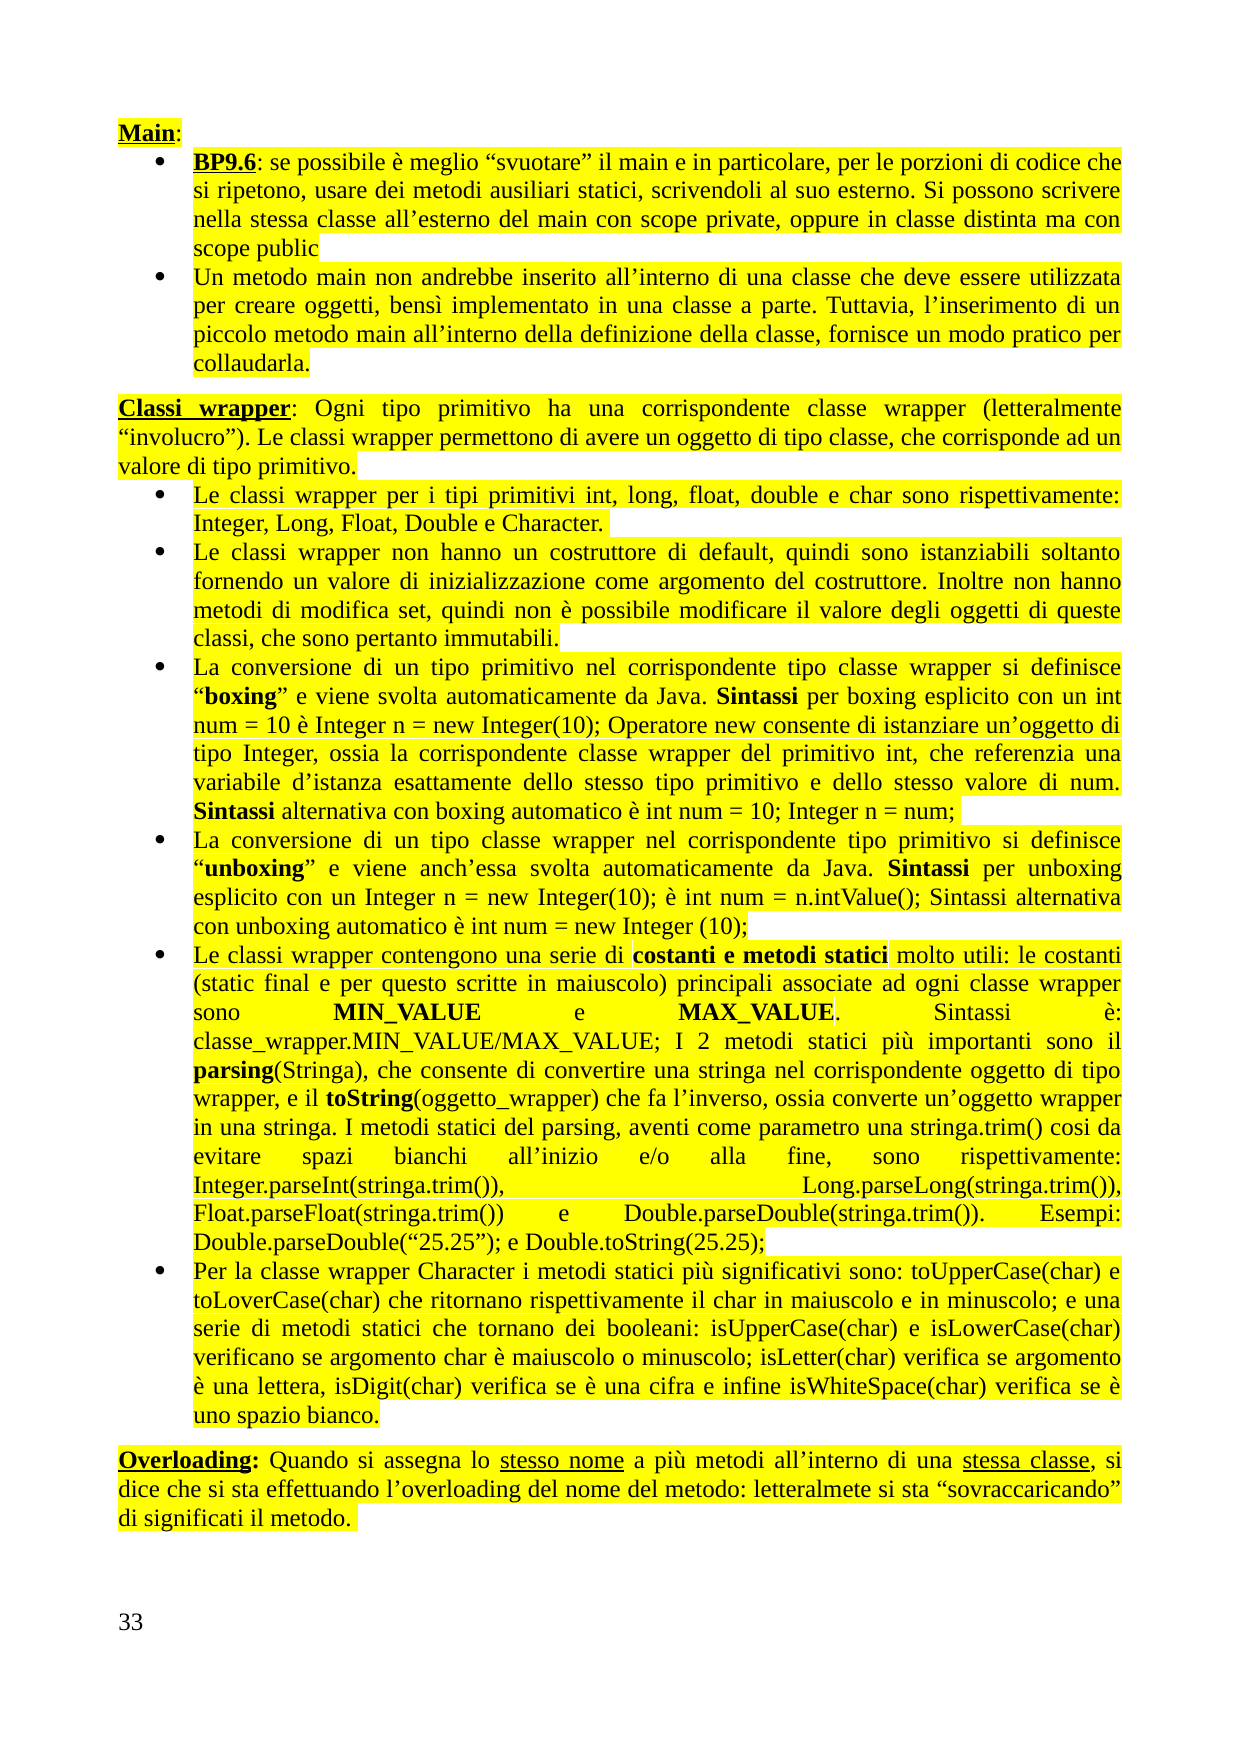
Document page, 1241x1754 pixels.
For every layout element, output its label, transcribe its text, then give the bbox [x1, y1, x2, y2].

list Le classi wrapper contengono una serie di costanti e metodi statici molto utili: le costanti (static final e per questo scritte in maiuscolo) principali associate ad ogni classe wrapper sono MIN_VALUE e MAX_VALUE. Sintassi è: classe_wrapper.MIN_VALUE/MAX_VALUE; I 2 metodi statici più importanti sono il parsing(Stringa), che consente di convertire una stringa nel corrispondente oggetto di tipo wrapper, e il toString(oggetto_wrapper) che fa l’inverso, ossia converte un’oggetto wrapper in una stringa. I metodi statici del parsing, aventi come parametro una stringa.trim() cosi da evitare spazi bianchi all’inizio e/o alla fine, sono rispettivamente: Integer.parseInt(stringa.trim()), Long.parseLong(stringa.trim()), Float.parseFloat(stringa.trim()) e Double.parseDouble(stringa.trim()). Esempi: Double.parseDouble(“25.25”); e Double.toString(25.25); [156, 940, 1122, 1256]
list Un metodo main non andrebbe inserito all’interno di una classe che deve essere utilizzata per creare oggetti, bensì implementato in una classe a parte. Tuttavia, l’inserimento di un piccolo metodo main all’interno della definizione della classe, fornisce un modo pratico per collaudarla. [156, 262, 1122, 377]
list La conversione di un tipo primitivo nel corrispondente tipo classe wrapper si definisce “boxing” e viene svolta automaticamente da Java. Sintassi per boxing esplicito con un int num = 10 è Integer n = new Integer(10); Operatore new consente di istanziare un’oggetto di tipo Integer, ossia la corrispondente classe wrapper del primitivo int, che referenzia una variabile d’istanza esattamente dello stesso tipo primitivo e dello stesso valore di num. Sintassi alternativa con boxing automatico è int num = 10; Integer n = num; [156, 652, 1122, 825]
text Overloading: Quando si assegna lo stesso nome a più metodi all’interno di una stessa classe, si dice che si sta effettuando l’overloading del nome del metodo: letteralmete si sta “sovraccaricando” di significati il metodo. [118, 1445, 1122, 1531]
list Le classi wrapper non hanno un costruttore di default, quindi sono istanziabili soltanto fornendo un valore di inizializzazione come argomento del costruttore. Inoltre non hanno metodi di modifica set, quindi non è possibile modificare il valore degli oggetti di queste classi, che sono pertanto immutabili. [156, 537, 1122, 652]
list Per la classe wrapper Character i metodi statici più significativi sono: toUpperCase(char) e toLoverCase(char) che ritornano rispettivamente il char in maiuscolo e in minuscolo; e una serie di metodi statici che tornano dei booleani: isUpperCase(char) e isLowerCase(char) verificano se argomento char è maiuscolo o minuscolo; isLetter(char) verifica se argomento è una lettera, isDigit(char) verifica se è una cifra e infine isWhiteSpace(char) verifica se è uno spazio bianco. [156, 1256, 1122, 1428]
list BP9.6: se possibile è meglio “svuotare” il main e in particolare, per le porzioni di codice che si ripetono, usare dei metodi ausiliari statici, scrivendoli al suo esterno. Si possono scrivere nella stessa classe all’esterno del main con scope private, oppure in classe distinta ma con scope public [156, 147, 1122, 262]
text Main: [118, 118, 1122, 147]
list Le classi wrapper per i tipi primitivi int, long, float, double e char sono rispettivamente: Integer, Long, Float, Double e Character. [156, 480, 1122, 537]
list La conversione di un tipo classe wrapper nel corrispondente tipo primitivo si definisce “unboxing” e viene anch’essa svolta automaticamente da Java. Sintassi per unboxing esplicito con un Integer n = new Integer(10); è int num = n.intValue(); Sintassi alternativa con unboxing automatico è int num = new Integer (10); [156, 825, 1122, 940]
text Classi wrapper: Ogni tipo primitivo ha una corrispondente classe wrapper (letteralmente “involucro”). Le classi wrapper permettono di avere un oggetto di tipo classe, che corrisponde ad un valore di tipo primitivo. [118, 393, 1122, 480]
